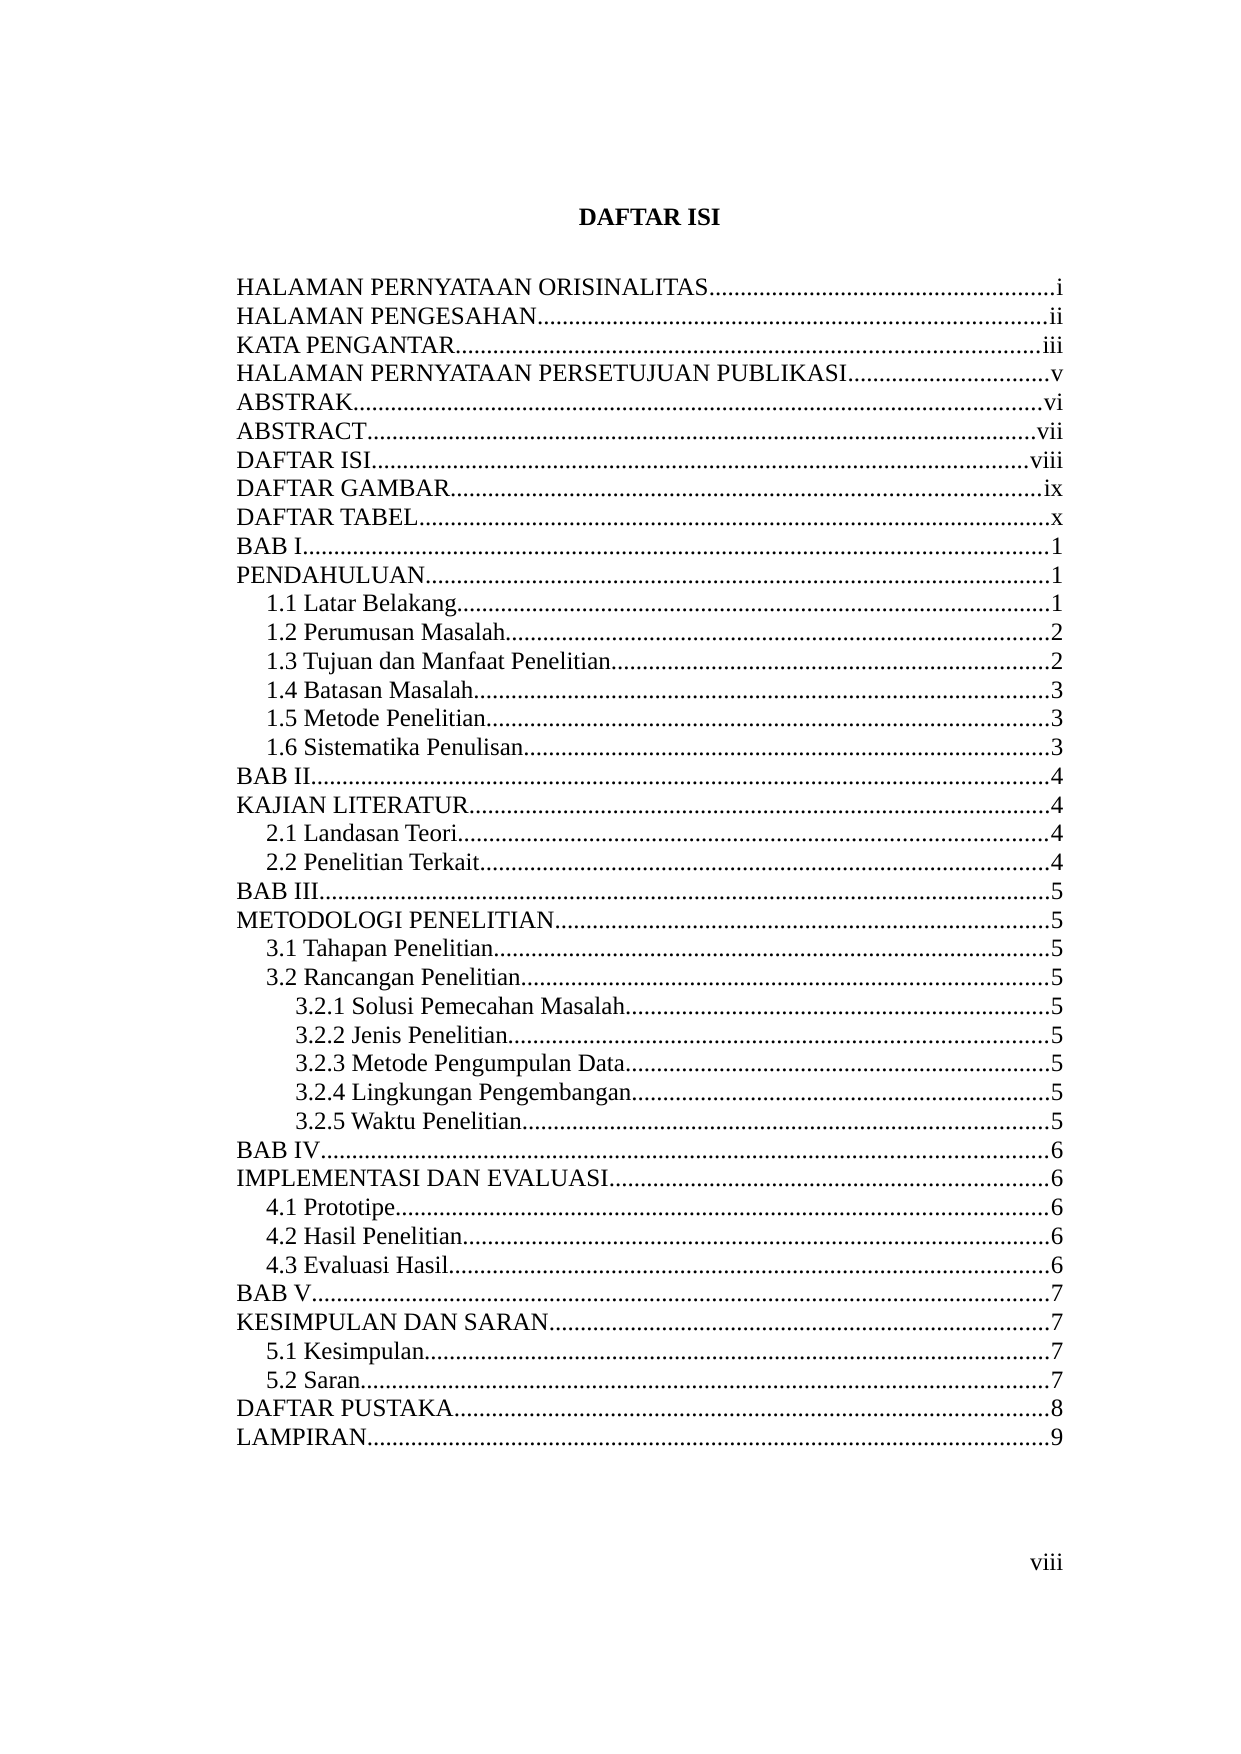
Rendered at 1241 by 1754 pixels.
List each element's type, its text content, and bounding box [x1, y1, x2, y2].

text 2.2 Penelitian Terkait 4 [266, 847, 1063, 876]
text 3.2.2 Jenis Penelitian 5 [295, 1020, 1063, 1048]
text 1.2 Perumusan Masalah 2 [266, 617, 1063, 646]
text HALAMAN PERNYATAAN ORISINALITAS i [236, 272, 1063, 301]
text 4.1 Prototipe 6 [266, 1192, 1063, 1221]
text IMPLEMENTASI DAN EVALUASI 6 [236, 1163, 1063, 1192]
text 1.4 Batasan Masalah 3 [266, 675, 1063, 703]
text 2.1 Landasan Teori 4 [266, 818, 1063, 847]
text 1.5 Metode Penelitian 3 [266, 703, 1063, 732]
text 3.2.4 Lingkungan Pengembangan 5 [295, 1077, 1063, 1106]
text DAFTAR ISI viii [236, 445, 1063, 473]
text BAB I 1 [236, 531, 1063, 560]
text 5.1 Kesimpulan 7 [266, 1336, 1063, 1365]
text BAB IV 6 [236, 1135, 1063, 1163]
text KESIMPULAN DAN SARAN 7 [236, 1307, 1063, 1336]
text 4.3 Evaluasi Hasil 6 [266, 1250, 1063, 1278]
text BAB II 4 [236, 761, 1063, 790]
subtitle DAFTAR ISI [236, 202, 1063, 231]
text KAJIAN LITERATUR 4 [236, 790, 1063, 818]
text 1.3 Tujuan dan Manfaat Penelitian 2 [266, 646, 1063, 675]
text 5.2 Saran 7 [266, 1365, 1063, 1393]
text BAB V 7 [236, 1278, 1063, 1307]
text KATA PENGANTAR iii [236, 330, 1063, 358]
text PENDAHULUAN 1 [236, 560, 1063, 588]
text DAFTAR TABEL x [236, 502, 1063, 531]
text LAMPIRAN 9 [236, 1422, 1063, 1451]
text METODOLOGI PENELITIAN 5 [236, 905, 1063, 933]
text ABSTRACT vii [236, 416, 1063, 445]
text 3.2 Rancangan Penelitian 5 [266, 962, 1063, 991]
text 1.1 Latar Belakang 1 [266, 588, 1063, 617]
text DAFTAR PUSTAKA 8 [236, 1393, 1063, 1422]
text HALAMAN PENGESAHAN ii [236, 301, 1063, 330]
text 3.2.3 Metode Pengumpulan Data 5 [295, 1048, 1063, 1077]
text 4.2 Hasil Penelitian 6 [266, 1221, 1063, 1250]
text HALAMAN PERNYATAAN PERSETUJUAN PUBLIKASI v [236, 358, 1063, 387]
text 3.2.5 Waktu Penelitian 5 [295, 1106, 1063, 1135]
text ABSTRAK vi [236, 387, 1063, 416]
text 1.6 Sistematika Penulisan 3 [266, 732, 1063, 761]
text 3.1 Tahapan Penelitian 5 [266, 933, 1063, 962]
text DAFTAR GAMBAR ix [236, 473, 1063, 502]
text 3.2.1 Solusi Pemecahan Masalah 5 [295, 991, 1063, 1020]
text BAB III 5 [236, 876, 1063, 905]
